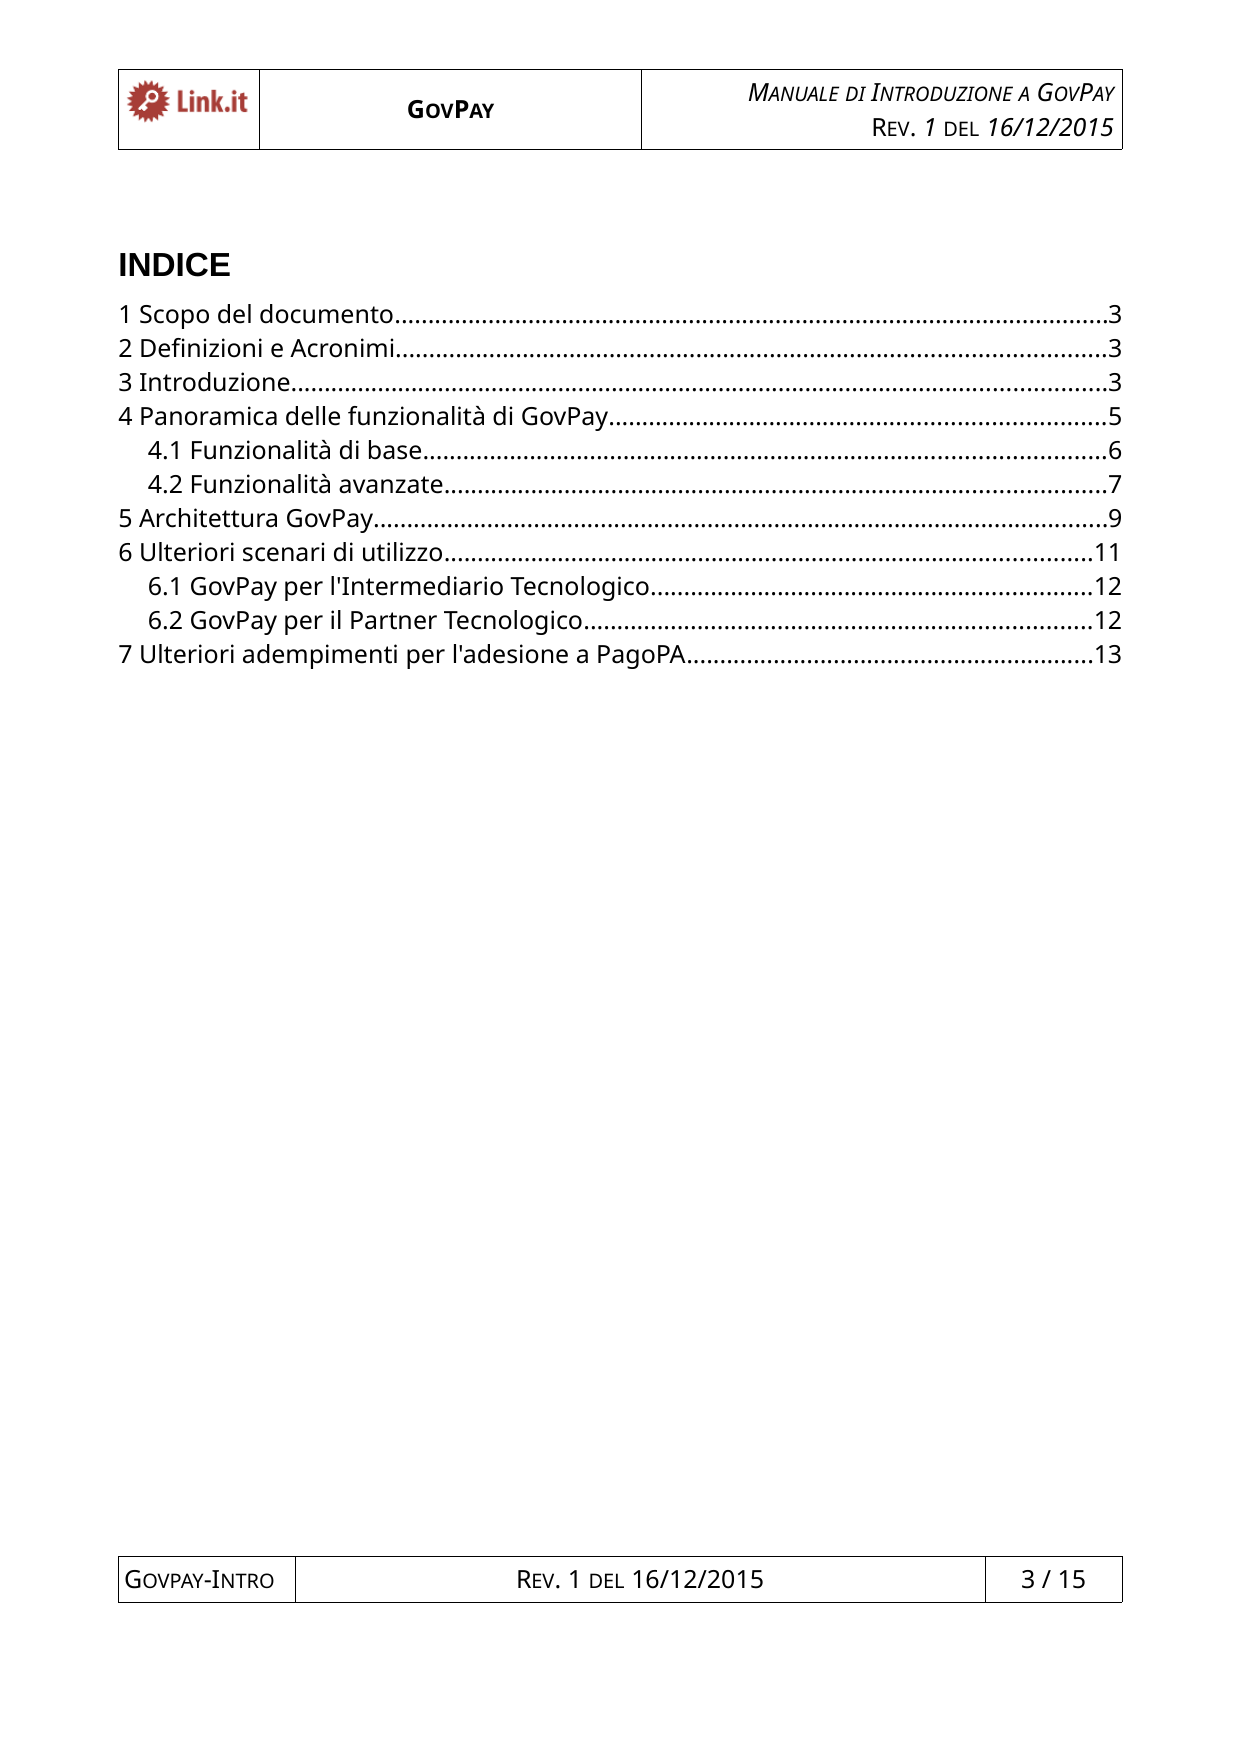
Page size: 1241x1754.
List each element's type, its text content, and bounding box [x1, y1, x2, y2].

text 5 Architettura GovPay 9 [118, 501, 1122, 535]
text 4.2 Funzionalità avanzate 7 [148, 467, 1122, 501]
text 4 Panoramica delle funzionalità di GovPay 5 [118, 398, 1122, 432]
text 2 Definizioni e Acronimi 3 [118, 330, 1122, 364]
text 7 Ulteriori adempimenti per l'adesione a PagoPA 13 [118, 637, 1122, 671]
text 6.2 GovPay per il Partner Tecnologico 12 [148, 603, 1122, 637]
text 6.1 GovPay per l'Intermediario Tecnologico 12 [148, 569, 1122, 603]
picture [123, 75, 254, 128]
text 3 Introduzione 3 [118, 364, 1122, 398]
text 1 Scopo del documento 3 [118, 296, 1122, 330]
text 6 Ulteriori scenari di utilizzo 11 [118, 535, 1122, 569]
subtitle INDICE [118, 245, 1122, 284]
text 4.1 Funzionalità di base 6 [148, 432, 1122, 467]
